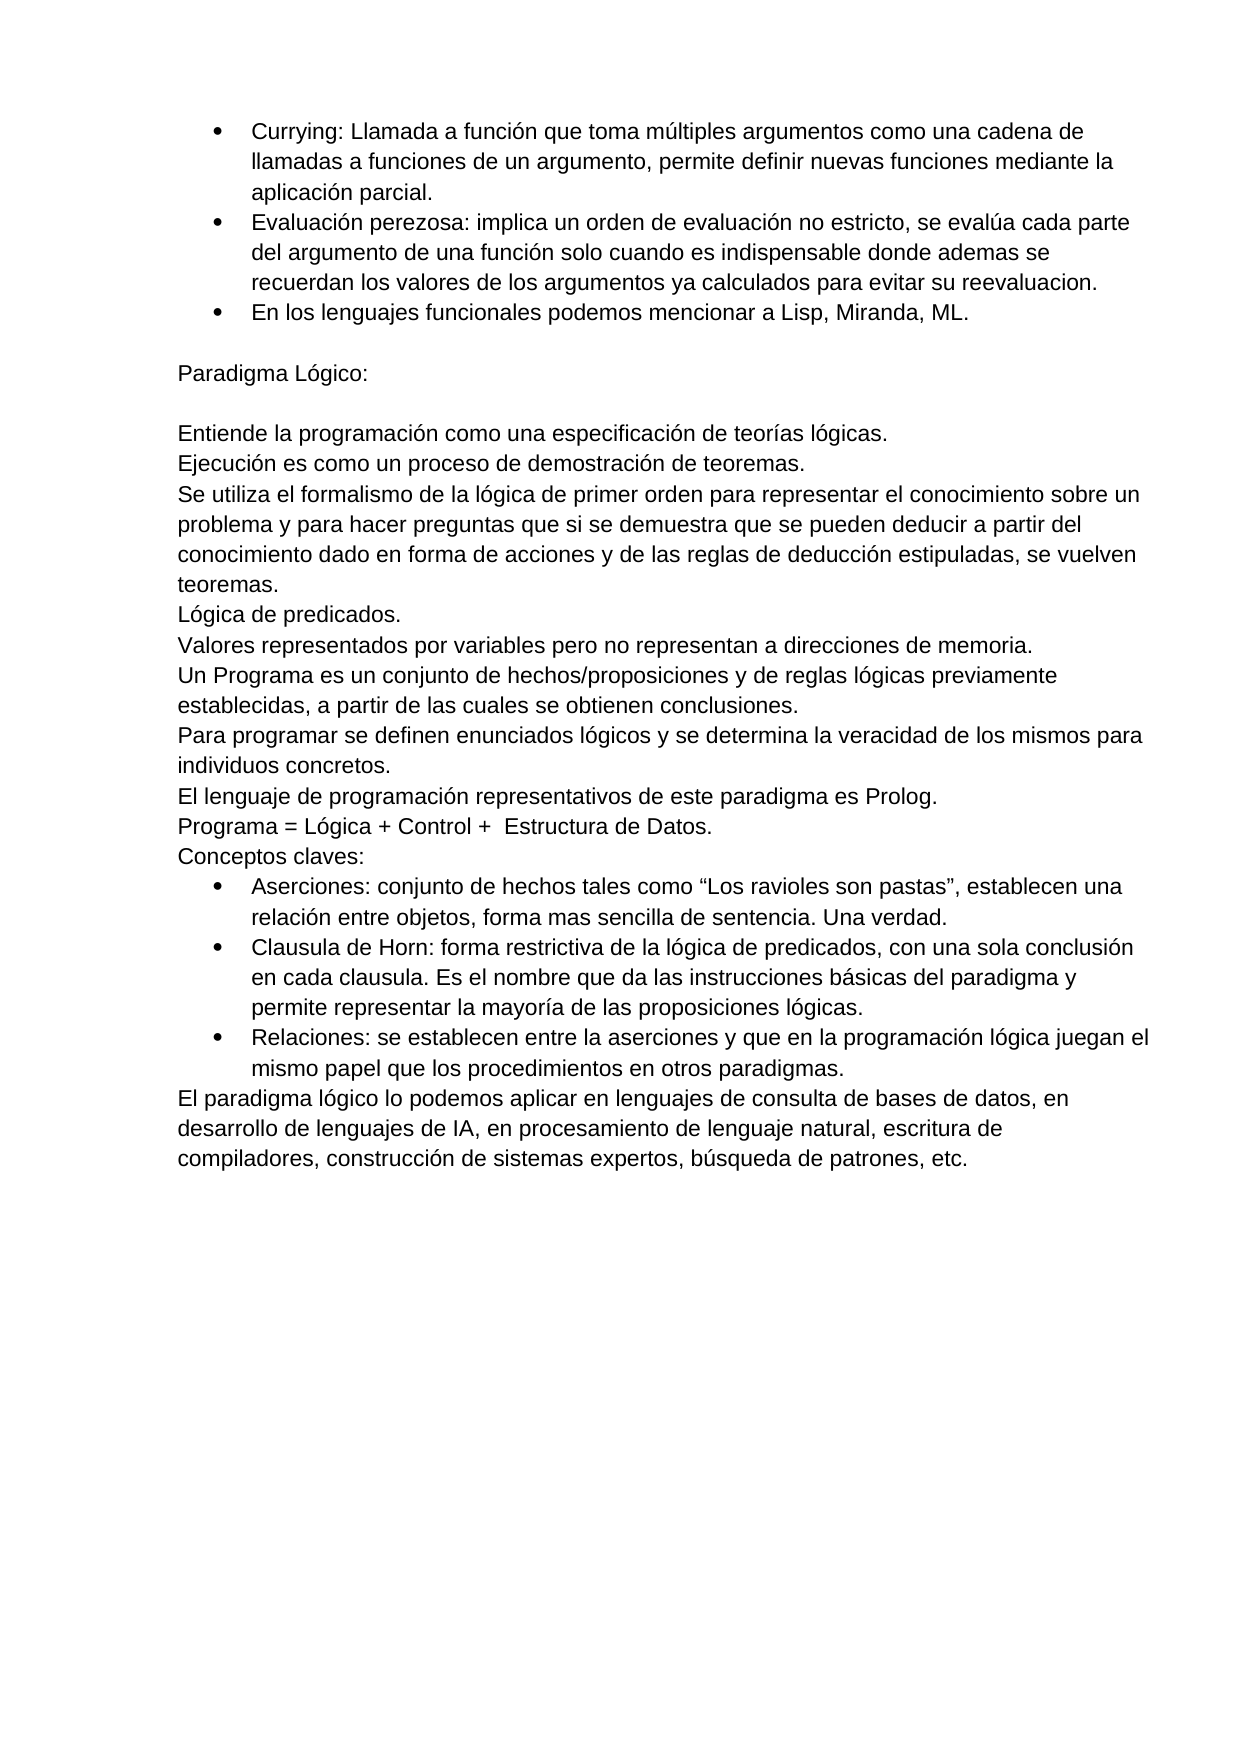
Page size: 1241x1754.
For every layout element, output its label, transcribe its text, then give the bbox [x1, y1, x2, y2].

list Para programar se definen enunciados lógicos y se determina la veracidad de los mismos para individuos concretos. [177, 722, 1152, 779]
list El paradigma lógico lo podemos aplicar en lenguajes de consulta de bases de datos, en desarrollo de lenguajes de IA, en procesamiento de lenguaje natural, escritura de compiladores, construcción de sistemas expertos, búsqueda de patrones, etc. [177, 1085, 1152, 1172]
list Ejecución es como un proceso de demostración de teoremas. [177, 450, 1152, 477]
list Programa = Lógica + Control + Estructura de Datos. [177, 813, 1152, 839]
list Currying: Llamada a función que toma múltiples argumentos como una cadena de llamadas a funciones de un argumento, permite definir nuevas funciones mediante la aplicación parcial. [213, 118, 1152, 205]
list Valores representados por variables pero no representan a direcciones de memoria. [177, 632, 1152, 658]
list Conceptos claves: [177, 843, 1152, 869]
list Aserciones: conjunto de hechos tales como “Los ravioles son pastas”, establecen una relación entre objetos, forma mas sencilla de sentencia. Una verdad. [213, 873, 1152, 930]
list Evaluación perezosa: implica un orden de evaluación no estricto, se evalúa cada parte del argumento de una función solo cuando es indispensable donde ademas se recuerdan los valores de los argumentos ya calculados para evitar su reevaluacion. [213, 209, 1152, 296]
list En los lenguajes funcionales podemos mencionar a Lisp, Miranda, ML. [213, 299, 1152, 326]
list Relaciones: se establecen entre la aserciones y que en la programación lógica juegan el mismo papel que los procedimientos en otros paradigmas. [213, 1024, 1152, 1081]
list Lógica de predicados. [177, 601, 1152, 628]
list El lenguaje de programación representativos de este paradigma es Prolog. [177, 783, 1152, 809]
list Se utiliza el formalismo de la lógica de primer orden para representar el conocimiento sobre un problema y para hacer preguntas que si se demuestra que se pueden deducir a partir del conocimiento dado en forma de acciones y de las reglas de deducción estipuladas, se vuelven teoremas. [177, 481, 1152, 598]
list Paradigma Lógico: [177, 360, 1152, 386]
list Un Programa es un conjunto de hechos/proposiciones y de reglas lógicas previamente establecidas, a partir de las cuales se obtienen conclusiones. [177, 662, 1152, 718]
list Entiende la programación como una especificación de teorías lógicas. [177, 420, 1152, 447]
list Clausula de Horn: forma restrictiva de la lógica de predicados, con una sola conclusión en cada clausula. Es el nombre que da las instrucciones básicas del paradigma y permite representar la mayoría de las proposiciones lógicas. [213, 934, 1152, 1021]
